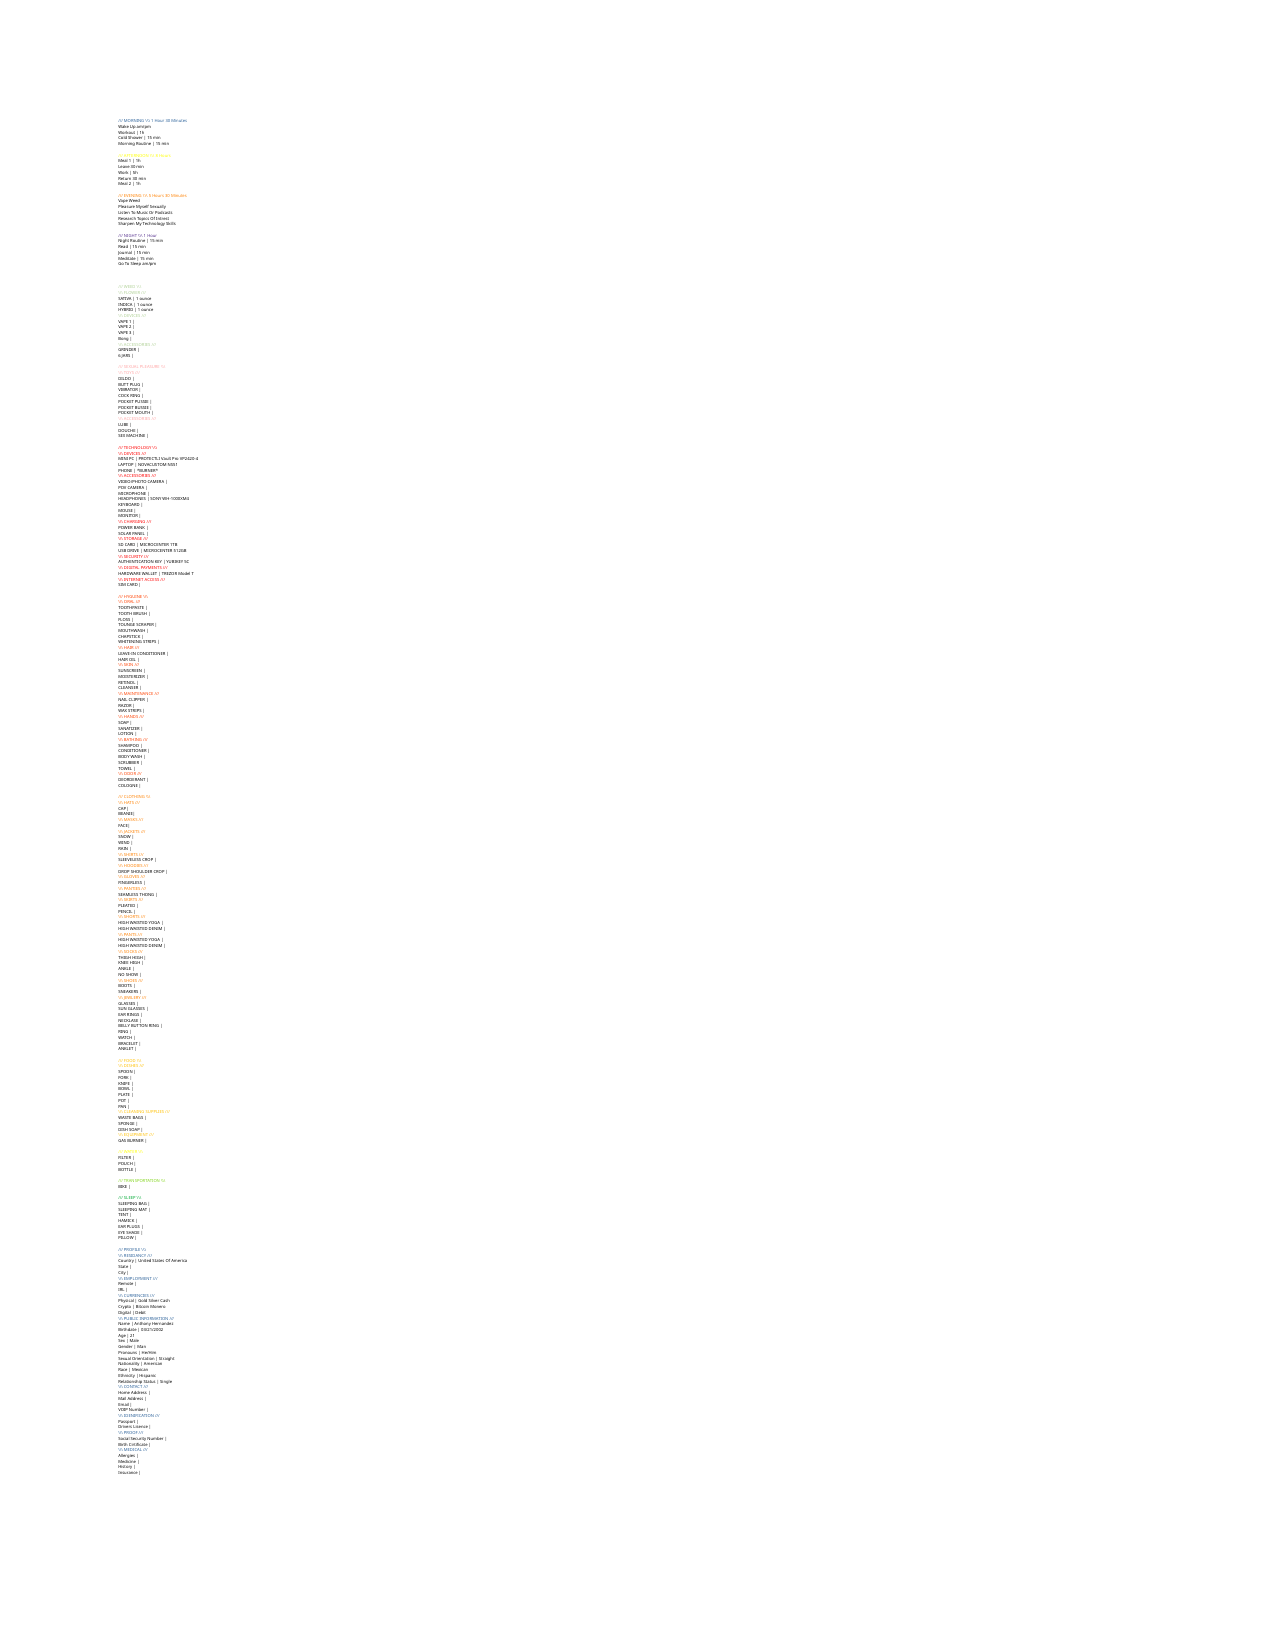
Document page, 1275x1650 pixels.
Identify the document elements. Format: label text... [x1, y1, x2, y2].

text \\\ CURRENCIES /// [118, 1293, 1157, 1298]
text \\\ PANTIES /// [118, 886, 1157, 892]
text SOAP | [118, 720, 1157, 725]
text \\\ MASKS /// [118, 817, 1157, 823]
text TOOTH BRUSH | [118, 611, 1157, 617]
text Digital | Debit [118, 1310, 1157, 1316]
text WATCH | [118, 1035, 1157, 1041]
text BIKE | [118, 1184, 1157, 1189]
text /// PROFILE \\\ [118, 1247, 1157, 1252]
text History | [118, 1464, 1157, 1470]
text RETINOL | [118, 679, 1157, 685]
text Read | 15 min [118, 244, 1157, 250]
text \\\ IDENIFICATION /// [118, 1413, 1157, 1419]
text Sharpen My Technology Skills [118, 221, 1157, 227]
text USB DRIVE | MICROCENTER 512GB [118, 548, 1157, 553]
text /// NIGHT \\\ 1 Hour [118, 233, 1157, 238]
text WHITENING STRIPS | [118, 639, 1157, 645]
text MOISTERIZER | [118, 674, 1157, 679]
text BOOTS | [118, 983, 1157, 989]
text PENCIL | [118, 909, 1157, 914]
text CLEANSER | [118, 685, 1157, 691]
text SLEEVELESS CROP | [118, 857, 1157, 863]
text POCKET MOUTH | [118, 410, 1157, 416]
text \\\ CHARGING /// [118, 519, 1157, 525]
text \\\ EMPLOYMENT /// [118, 1275, 1157, 1281]
text BODY WASH | [118, 754, 1157, 760]
text SPOON | [118, 1069, 1157, 1075]
text \\\ DIGITAL PAYMENTS /// [118, 565, 1157, 571]
text VAPE 2 | [118, 324, 1157, 330]
text BOWL | [118, 1086, 1157, 1092]
text HIGH WAISTED DENIM | [118, 926, 1157, 932]
text \\\ ACCESSORIES /// [118, 342, 1157, 347]
text COLOGNE | [118, 783, 1157, 788]
text WIND | [118, 840, 1157, 846]
text Pleasure Myself Sexually [118, 204, 1157, 210]
text SEAMLESS THONG | [118, 892, 1157, 897]
text DOUCHE | [118, 427, 1157, 433]
text Night Routine | 15 min [118, 238, 1157, 244]
text Meal 2 | 1h [118, 181, 1157, 187]
text VIBRATOR | [118, 387, 1157, 393]
text Physical | Gold Silver Cash [118, 1298, 1157, 1304]
text Gender | Man [118, 1344, 1157, 1350]
text \\\ GLOVES /// [118, 874, 1157, 880]
text RAZOR | [118, 702, 1157, 708]
text \\\ ACCESSORIES /// [118, 416, 1157, 422]
text Sex | Male [118, 1338, 1157, 1344]
text HAIR OIL | [118, 657, 1157, 662]
text Wake Up am/pm [118, 124, 1157, 129]
text \\\ DEVICES /// [118, 313, 1157, 319]
text POCKET PUSSIE | [118, 399, 1157, 404]
text \\\ TOYS /// [118, 370, 1157, 376]
text EYE SHADE | [118, 1229, 1157, 1235]
text HARDWARE WALLET | TREZOR Model T [118, 571, 1157, 576]
text \\\ EQUIPMENT /// [118, 1132, 1157, 1138]
text /// CLOTHING \\\ [118, 794, 1157, 800]
text BEANIE| [118, 811, 1157, 817]
text Leave 30 min [118, 164, 1157, 170]
text LAPTOP | NOVACUSTOM NS51 [118, 462, 1157, 468]
text FILTER | [118, 1155, 1157, 1161]
text /// AFTERNOON \\\ 8 Hours [118, 152, 1157, 158]
text LOTION | [118, 731, 1157, 737]
text INDICA | 1 ounce [118, 301, 1157, 307]
text TOWEL | [118, 766, 1157, 771]
text SNEAKERS | [118, 989, 1157, 995]
text CONDITIONER | [118, 748, 1157, 754]
text MINI PC | PROTECTLI Vault Pro VP2420-4 [118, 456, 1157, 462]
text POV CAMERA | [118, 485, 1157, 491]
text State | [118, 1264, 1157, 1270]
text \\\ HATS /// [118, 800, 1157, 806]
text GRINDER | [118, 347, 1157, 353]
text GAS BURNER | [118, 1138, 1157, 1144]
text Birthdate | 03/21/2002 [118, 1327, 1157, 1333]
text SPONGE | [118, 1121, 1157, 1126]
text SLEEPING MAT | [118, 1207, 1157, 1212]
text Work | 5h [118, 170, 1157, 175]
text POUCH | [118, 1161, 1157, 1167]
text Morning Routine | 15 min [118, 141, 1157, 147]
text \\\ ODOR /// [118, 771, 1157, 777]
text \\\ SHIRTS /// [118, 851, 1157, 857]
text Return 30 min [118, 175, 1157, 181]
text TENT | [118, 1212, 1157, 1218]
text SHAMPOO | [118, 743, 1157, 748]
text LUBE | [118, 422, 1157, 427]
text SD CARD | MICROCENTER 1TB [118, 542, 1157, 548]
text PLATE | [118, 1092, 1157, 1098]
text PAN | [118, 1103, 1157, 1109]
text \\\ CONTACT /// [118, 1384, 1157, 1390]
text \\\ ACCESSORIES /// [118, 473, 1157, 479]
text BOTTLE | [118, 1167, 1157, 1172]
text /// WATER \\\ [118, 1149, 1157, 1155]
text Listen To Music Or Podcasts [118, 210, 1157, 216]
text HEADPHONES | SONY WH-1000XM4 [118, 496, 1157, 502]
text /// EVENING \\\ 5 Hours 30 Minutes [118, 193, 1157, 198]
text KEYBOARD | [118, 502, 1157, 508]
text Relationship Status | Single [118, 1378, 1157, 1384]
text Race | Mexican [118, 1367, 1157, 1373]
text /// HYGUINE \\\ [118, 594, 1157, 599]
text KNIFE | [118, 1081, 1157, 1086]
text BELLY BUTTON RING | [118, 1023, 1157, 1029]
text HAMICK | [118, 1218, 1157, 1224]
text MOUTHWASH | [118, 628, 1157, 634]
text \\\ HANDS /// [118, 714, 1157, 720]
text Mail Address | [118, 1396, 1157, 1401]
text /// WEED \\\ [118, 284, 1157, 290]
text \\\ HOODIES /// [118, 863, 1157, 869]
text \\\ CLEANING SUPPLIES /// [118, 1109, 1157, 1115]
text \\\ INTERNET ACCESS /// [118, 576, 1157, 582]
text SOLAR PANEL | [118, 531, 1157, 536]
text SCRUBBER | [118, 760, 1157, 766]
text /// TECHNOLOGY \\\ [118, 445, 1157, 450]
text VAPE 3 | [118, 330, 1157, 336]
text SUNSCREEN | [118, 668, 1157, 674]
text \\\ MEDICAL /// [118, 1447, 1157, 1453]
text \\\ DEVICES /// [118, 450, 1157, 456]
text AUTHENTICATION KEY | YUBIKEY 5C [118, 559, 1157, 565]
text \\\ SHOES /// [118, 977, 1157, 983]
text \\\ SECURITY /// [118, 553, 1157, 559]
text Research Topics Of Intrest [118, 216, 1157, 221]
text \\\ BATHING /// [118, 737, 1157, 743]
text NAIL CLIPPER | [118, 697, 1157, 702]
text MONITOR | [118, 513, 1157, 519]
text BUTT PLUG | [118, 382, 1157, 387]
text CHAPSTICK | [118, 634, 1157, 639]
text Pronouns | He/Him [118, 1350, 1157, 1356]
text Nationality | American [118, 1361, 1157, 1367]
text SUN GLASSES | [118, 1006, 1157, 1012]
text FINGERLESS | [118, 880, 1157, 886]
text Passport | [118, 1419, 1157, 1424]
text \\\ FLOWER /// [118, 290, 1157, 296]
text \\\ SKIN /// [118, 662, 1157, 668]
text SATIVA | 1 ounce [118, 296, 1157, 301]
text Home Address | [118, 1390, 1157, 1396]
text WASTE BAGS | [118, 1115, 1157, 1121]
text HIGH WAISTED YOGA | [118, 920, 1157, 926]
text VAPE 1 | [118, 319, 1157, 324]
text HYBRID | 1 ounce [118, 307, 1157, 313]
text SANATIZER | [118, 725, 1157, 731]
text Crypto | Bitcoin Monero [118, 1304, 1157, 1310]
text WAX STRIPS | [118, 708, 1157, 714]
text Journal | 15 min [118, 250, 1157, 256]
text \\\ DISHES /// [118, 1063, 1157, 1069]
text MICROPHONE | [118, 491, 1157, 496]
text RAIN | [118, 846, 1157, 851]
text PILLOW | [118, 1235, 1157, 1241]
text KNEE HIGH | [118, 960, 1157, 966]
text DROP SHOULDER CROP | [118, 869, 1157, 874]
text Vape Weed [118, 198, 1157, 204]
text Insurance | [118, 1470, 1157, 1476]
text City | [118, 1270, 1157, 1275]
text PLEATED | [118, 903, 1157, 909]
text \\\ HAIR /// [118, 645, 1157, 651]
text Bong | [118, 336, 1157, 342]
text Cold Shower | 15 min [118, 135, 1157, 141]
text \\\ PUBLIC INFORMATION /// [118, 1316, 1157, 1321]
text Workout | 1h [118, 129, 1157, 135]
text TOUNGE SCRAPER | [118, 622, 1157, 628]
text VOIP Number | [118, 1407, 1157, 1413]
text NECKLASE | [118, 1018, 1157, 1023]
text ANKLET | [118, 1046, 1157, 1052]
text COCK RING | [118, 393, 1157, 399]
text \\\ SHORTS /// [118, 914, 1157, 920]
text TOOTHPASTE | [118, 605, 1157, 611]
text POWER BANK | [118, 525, 1157, 531]
text FLOSS | [118, 617, 1157, 622]
text Email | [118, 1401, 1157, 1407]
text Drivers Lisence | [118, 1424, 1157, 1430]
text NO SHOW | [118, 972, 1157, 977]
text 6 JARS | [118, 353, 1157, 359]
text Age | 21 [118, 1333, 1157, 1338]
text \\\ JACKETS /// [118, 828, 1157, 834]
text Meditate | 15 min [118, 256, 1157, 261]
text \\\ SKIRTS /// [118, 897, 1157, 903]
text BRACELET | [118, 1041, 1157, 1046]
text Go To Sleep am/pm [118, 261, 1157, 267]
text Name | Anthony Hernandez [118, 1321, 1157, 1327]
text \\\ STORAGE /// [118, 536, 1157, 542]
text \\\ PROOF /// [118, 1430, 1157, 1436]
text RING | [118, 1029, 1157, 1035]
text FACE| [118, 823, 1157, 828]
text \\\ SOCKS /// [118, 949, 1157, 954]
text \\\ PANTS /// [118, 932, 1157, 937]
text POCKET BUSSIE | [118, 404, 1157, 410]
text FORK | [118, 1075, 1157, 1081]
text Birth Cirtificate | [118, 1442, 1157, 1447]
text THIGH HIGH | [118, 954, 1157, 960]
text Remote | [118, 1281, 1157, 1287]
text Sexual Orientation | Straight [118, 1356, 1157, 1361]
text DILDO | [118, 376, 1157, 382]
text Ethnicity | Hispanic [118, 1373, 1157, 1378]
text SLEEPING BAG | [118, 1201, 1157, 1207]
text /// FOOD \\\ [118, 1058, 1157, 1063]
text HIGH WAISTED YOGA | [118, 937, 1157, 943]
text DISH SOAP | [118, 1126, 1157, 1132]
text VIDEO/PHOTO CAMERA | [118, 479, 1157, 485]
text POT | [118, 1098, 1157, 1103]
text Allergies | [118, 1453, 1157, 1459]
text /// SEXUAL PLEASURE \\\ [118, 364, 1157, 370]
text Meal 1 | 1h [118, 158, 1157, 164]
text /// MORNING \\\ 1 Hour 30 Minutes [118, 118, 1157, 124]
text ANKLE | [118, 966, 1157, 972]
text DEORDERANT | [118, 777, 1157, 783]
text IRL | [118, 1287, 1157, 1293]
text Country | United States Of America [118, 1258, 1157, 1264]
text LEAVE-IN CONDITIONER | [118, 651, 1157, 657]
text EAR PLUGS | [118, 1224, 1157, 1229]
text Social Security Number | [118, 1436, 1157, 1442]
text Medicine | [118, 1459, 1157, 1464]
text /// SLEEP \\\ [118, 1195, 1157, 1201]
text HIGH WAISTED DENIM | [118, 943, 1157, 949]
text /// TRANSPORTATION \\\ [118, 1178, 1157, 1184]
text MOUSE | [118, 508, 1157, 513]
text EAR RINGS | [118, 1012, 1157, 1018]
text SEX MACHINE | [118, 433, 1157, 439]
text \\\ MAINTENANCE /// [118, 691, 1157, 697]
text SIM CARD | [118, 582, 1157, 588]
text GLASSES | [118, 1000, 1157, 1006]
text \\\ JEWLERY /// [118, 995, 1157, 1000]
text CAP| [118, 806, 1157, 811]
text \\\ ORAL /// [118, 599, 1157, 605]
text PHONE | *BURNER* [118, 468, 1157, 473]
text SNOW | [118, 834, 1157, 840]
text \\\ RESIDANCY /// [118, 1252, 1157, 1258]
